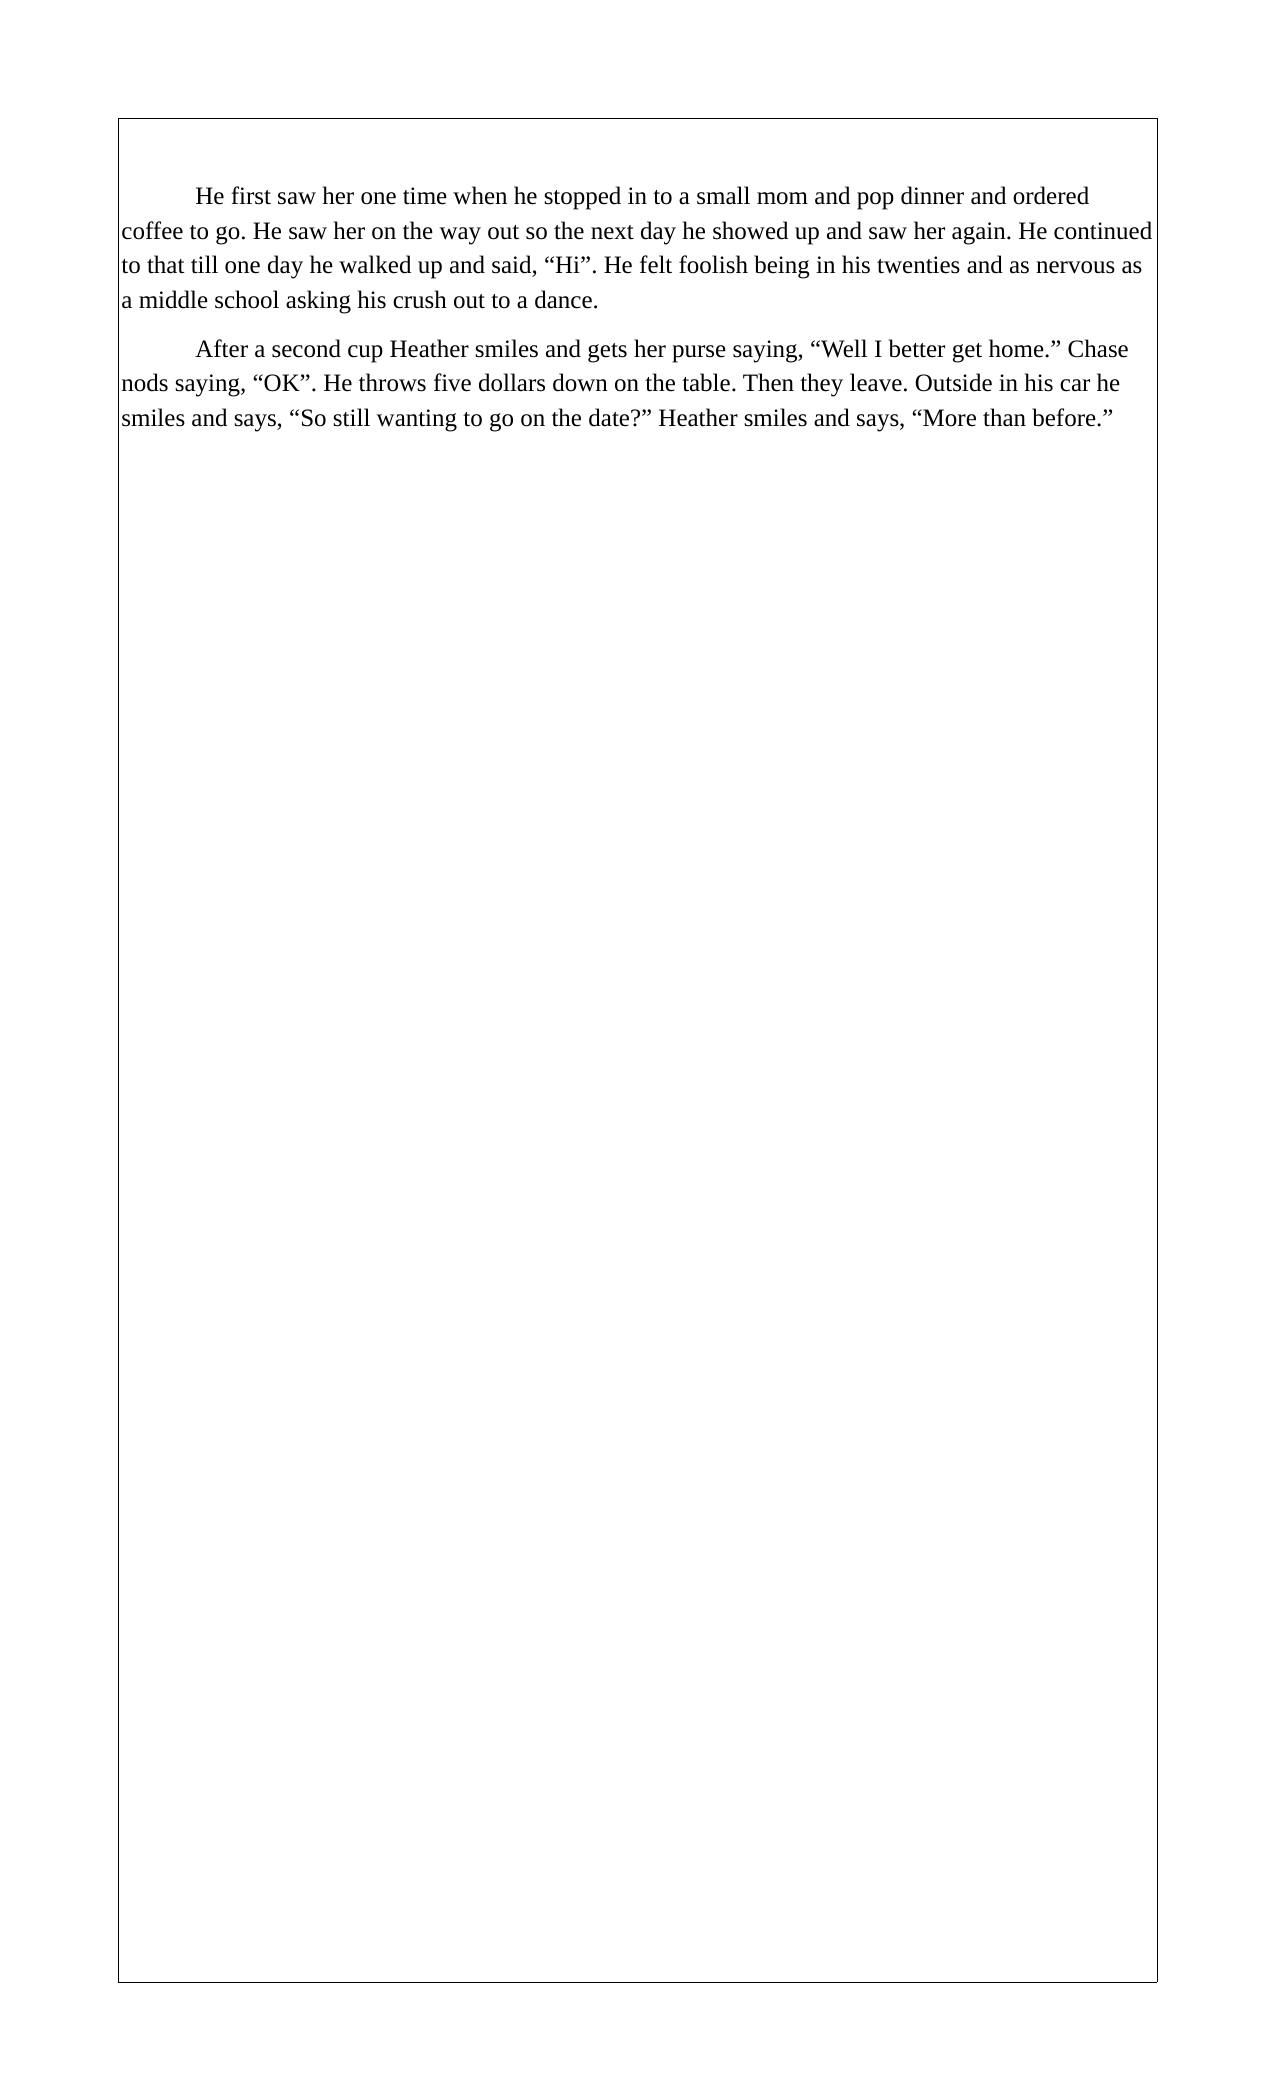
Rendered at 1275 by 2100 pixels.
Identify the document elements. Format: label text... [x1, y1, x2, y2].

text He first saw her one time when he stopped in to a small mom and pop dinner and ordered coffee to go. He saw her on the way out so the next day he showed up and saw her again. He continued to that till one day he walked up and said, “Hi”. He felt foolish being in his twenties and as nervous as a middle school asking his crush out to a dance. [121, 181, 1154, 313]
text After a second cup Heather smiles and gets her purse saying, “Well I better get home.” Chase nods saying, “OK”. He throws five dollars down on the table. Then they leave. Outside in his car he smiles and says, “So still wanting to go on the date?” Heather smiles and says, “More than before.” [121, 334, 1154, 431]
